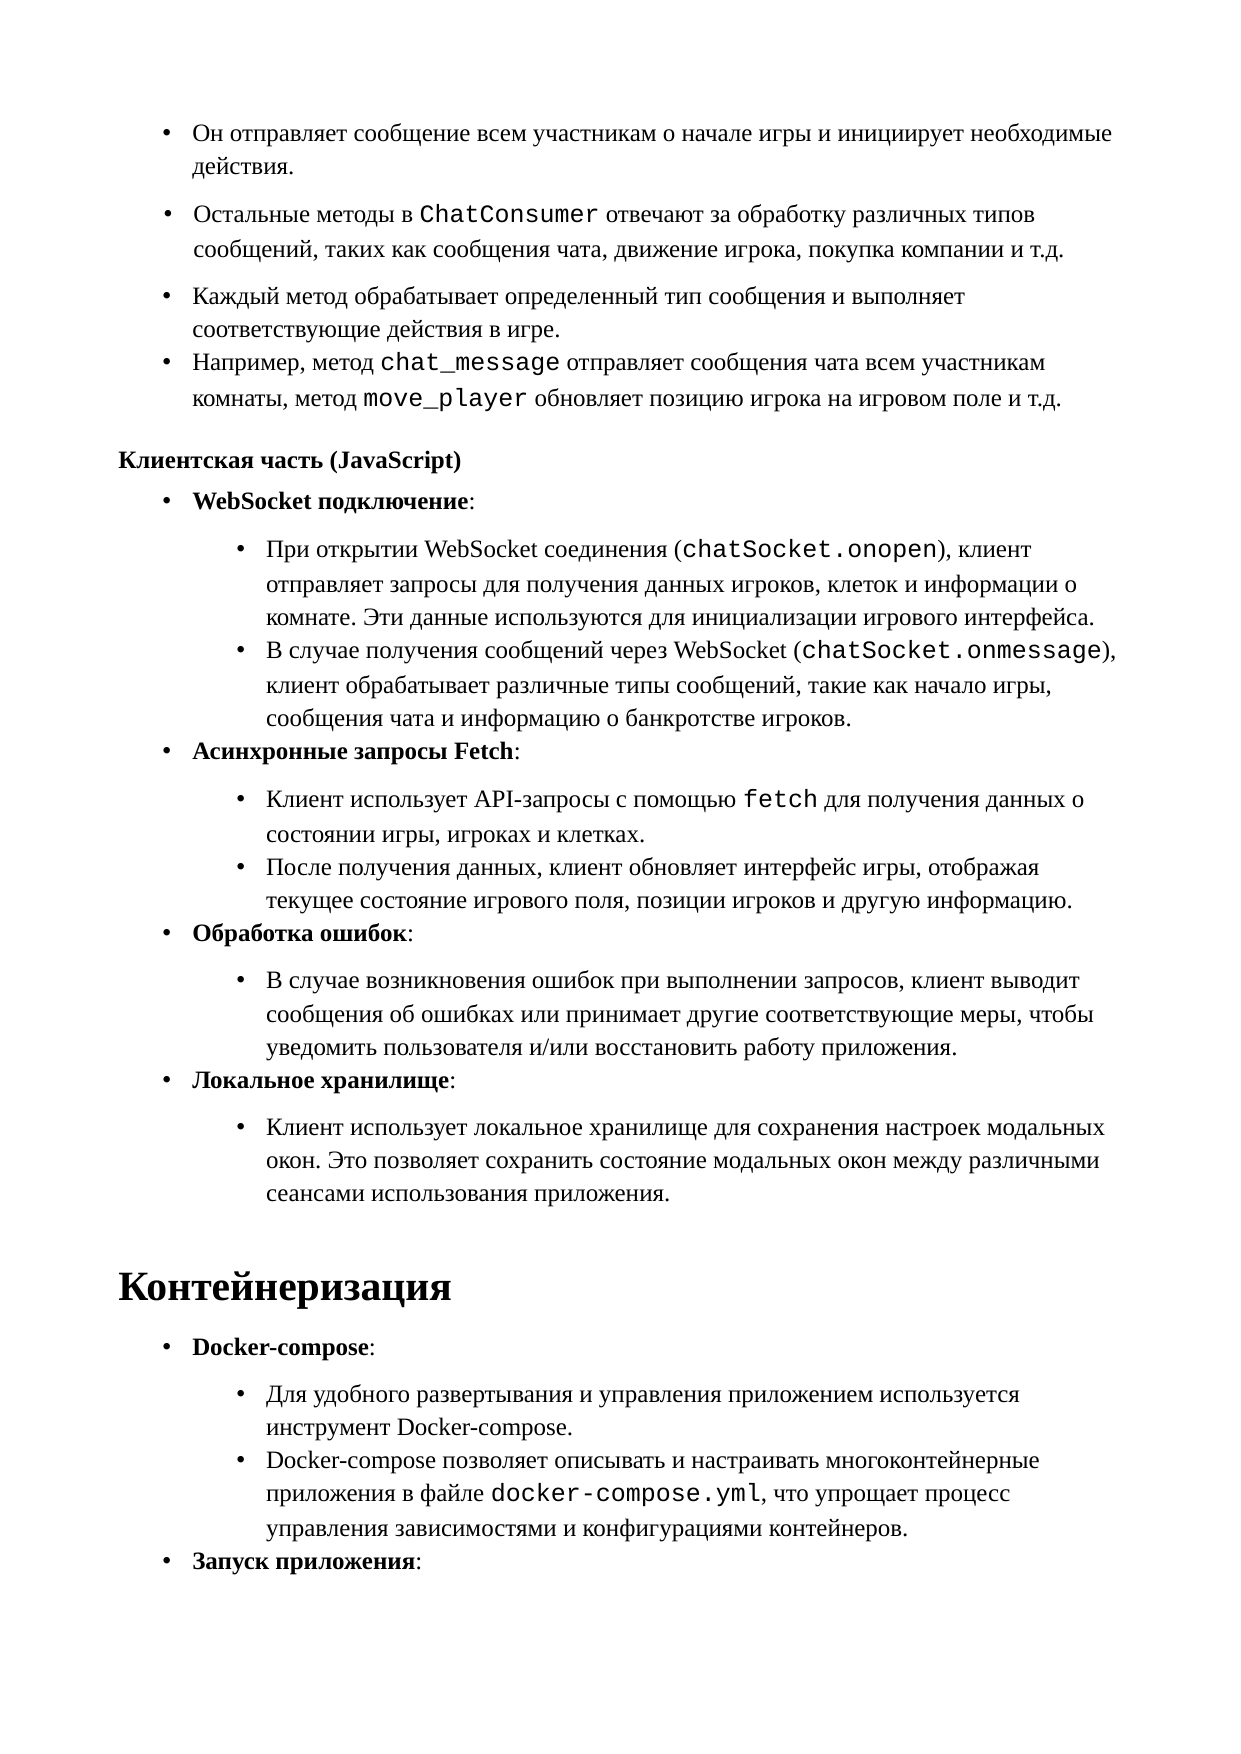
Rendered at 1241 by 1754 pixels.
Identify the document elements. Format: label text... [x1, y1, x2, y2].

list Асинхронные запросы Fetch: [162, 736, 1122, 765]
text Контейнеризация [118, 1226, 1122, 1310]
list Docker-compose: [162, 1332, 1122, 1360]
list Клиент использует локальное хранилище для сохранения настроек модальных окон. Это позволяет сохранить состояние модальных окон между различными сеансами использования приложения. [236, 1112, 1122, 1207]
list Запуск приложения: [162, 1546, 1122, 1575]
list Остальные методы в ChatConsumer отвечают за обработку различных типов сообщений, таких как сообщения чата, движение игрока, покупка компании и т.д. [164, 199, 1122, 263]
list Docker-compose позволяет описывать и настраивать многоконтейнерные приложения в файле docker-compose.yml, что упрощает процесс управления зависимостями и конфигурациями контейнеров. [236, 1445, 1122, 1542]
list После получения данных, клиент обновляет интерфейс игры, отображая текущее состояние игрового поля, позиции игроков и другую информацию. [236, 852, 1122, 914]
list Клиент использует API-запросы с помощью fetch для получения данных о состоянии игры, игроках и клетках. [236, 784, 1122, 848]
list Он отправляет сообщение всем участникам о начале игры и инициирует необходимые действия. [162, 118, 1122, 180]
list В случае возникновения ошибок при выполнении запросов, клиент выводит сообщения об ошибках или принимает другие соответствующие меры, чтобы уведомить пользователя и/или восстановить работу приложения. [236, 966, 1122, 1060]
list В случае получения сообщений через WebSocket (chatSocket.onmessage), клиент обрабатывает различные типы сообщений, такие как начало игры, сообщения чата и информацию о банкротстве игроков. [236, 635, 1122, 732]
list Каждый метод обрабатывает определенный тип сообщения и выполняет соответствующие действия в игре. [162, 281, 1122, 343]
list Для удобного развертывания и управления приложением используется инструмент Docker-compose. [236, 1379, 1122, 1441]
list WebSocket подключение: [162, 486, 1122, 515]
subtitle Клиентская часть (JavaScript) [118, 445, 1122, 474]
list Обработка ошибок: [162, 918, 1122, 947]
list Например, метод chat_message отправляет сообщения чата всем участникам комнаты, метод move_player обновляет позицию игрока на игровом поле и т.д. [162, 347, 1122, 413]
list Локальное хранилище: [162, 1065, 1122, 1093]
list При открытии WebSocket соединения (chatSocket.onopen), клиент отправляет запросы для получения данных игроков, клеток и информации о комнате. Эти данные используются для инициализации игрового интерфейса. [236, 534, 1122, 631]
